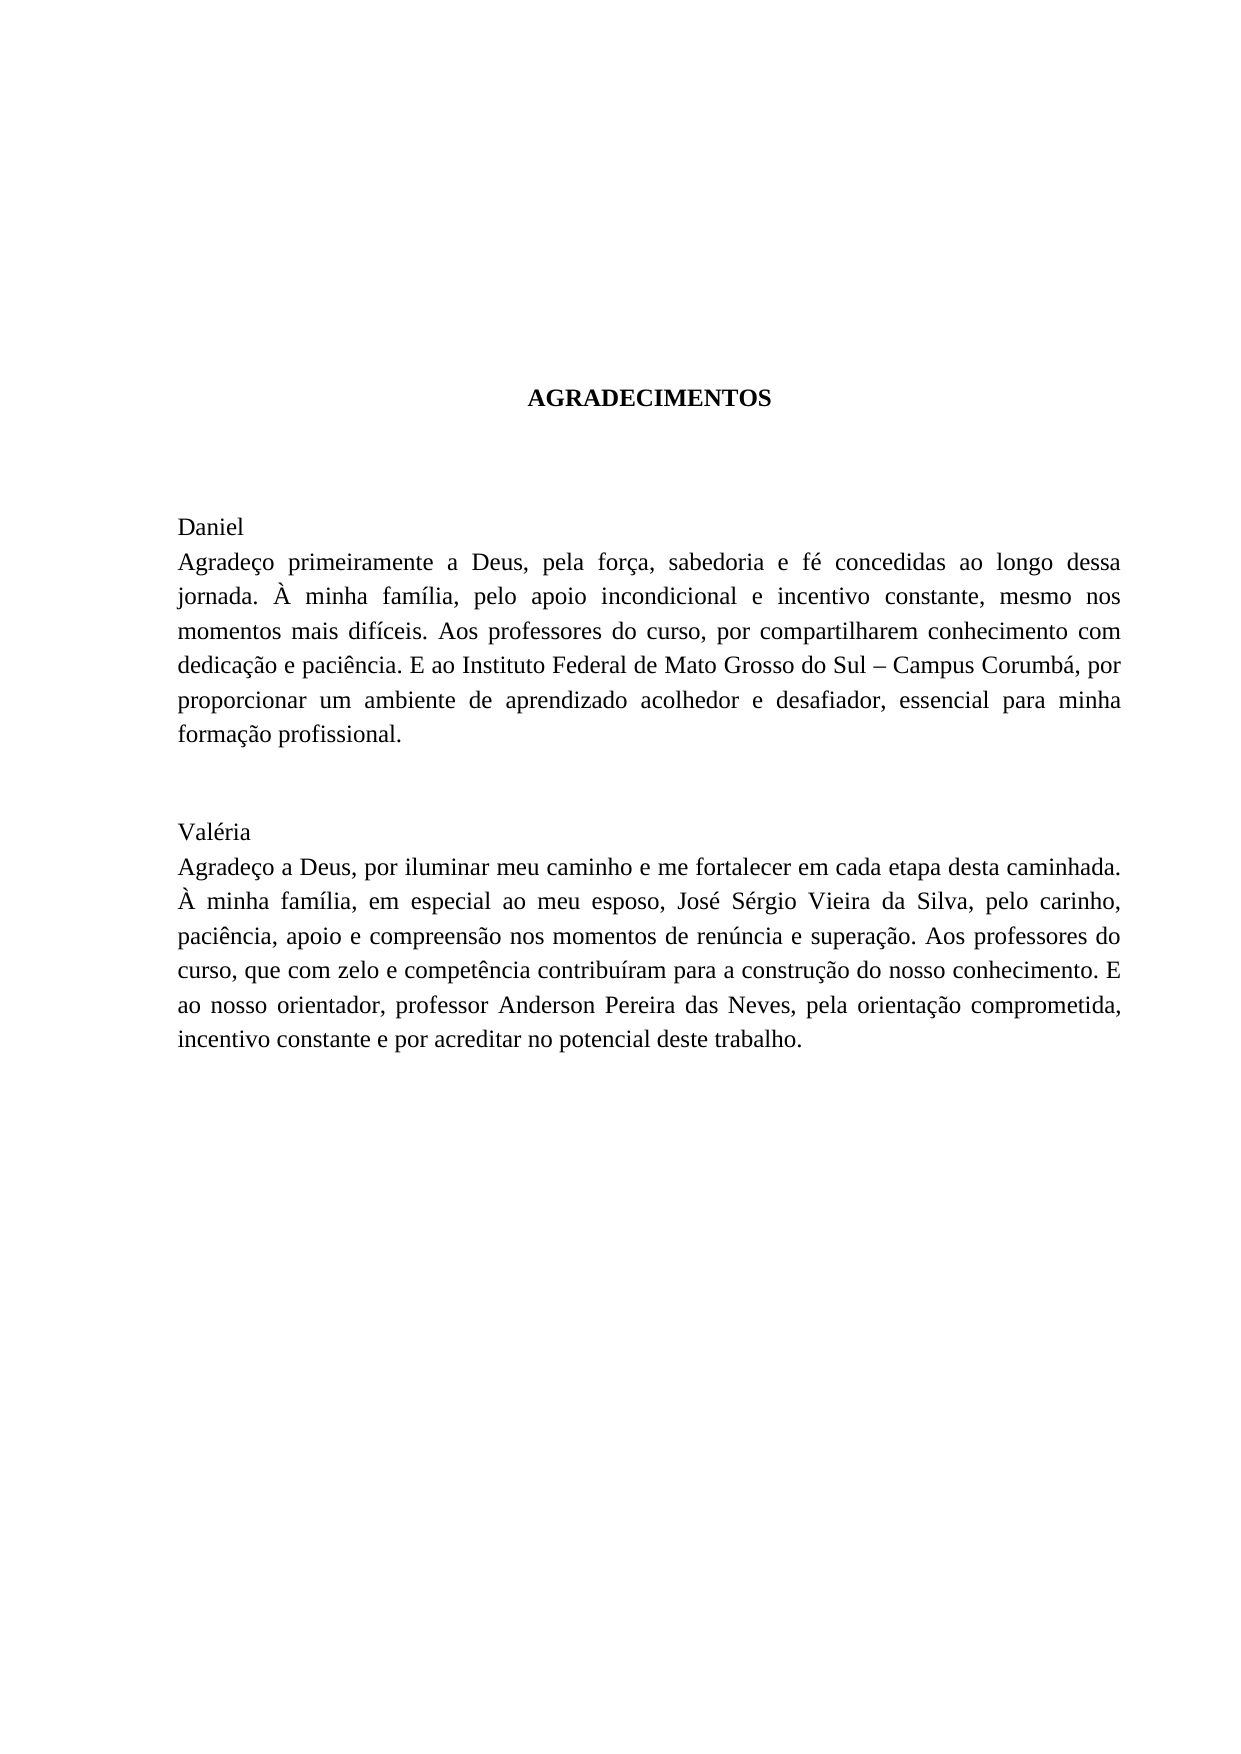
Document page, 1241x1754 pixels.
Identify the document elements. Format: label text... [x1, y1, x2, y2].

text Daniel Agradeço primeiramente a Deus, pela força, sabedoria e fé concedidas ao longo dessa jornada. À minha família, pelo apoio incondicional e incentivo constante, mesmo nos momentos mais difíceis. Aos professores do curso, por compartilharem conhecimento com dedicação e paciência. E ao Instituto Federal de Mato Grosso do Sul – Campus Corumbá, por proporcionar um ambiente de aprendizado acolhedor e desafiador, essencial para minha formação profissional. [177, 512, 1122, 748]
text AGRADECIMENTOS [177, 383, 1122, 412]
text Valéria Agradeço a Deus, por iluminar meu caminho e me fortalecer em cada etapa desta caminhada. À minha família, em especial ao meu esposo, José Sérgio Vieira da Silva, pelo carinho, paciência, apoio e compreensão nos momentos de renúncia e superação. Aos professores do curso, que com zelo e competência contribuíram para a construção do nosso conhecimento. E ao nosso orientador, professor Anderson Pereira das Neves, pela orientação comprometida, incentivo constante e por acreditar no potencial deste trabalho. [177, 817, 1122, 1053]
